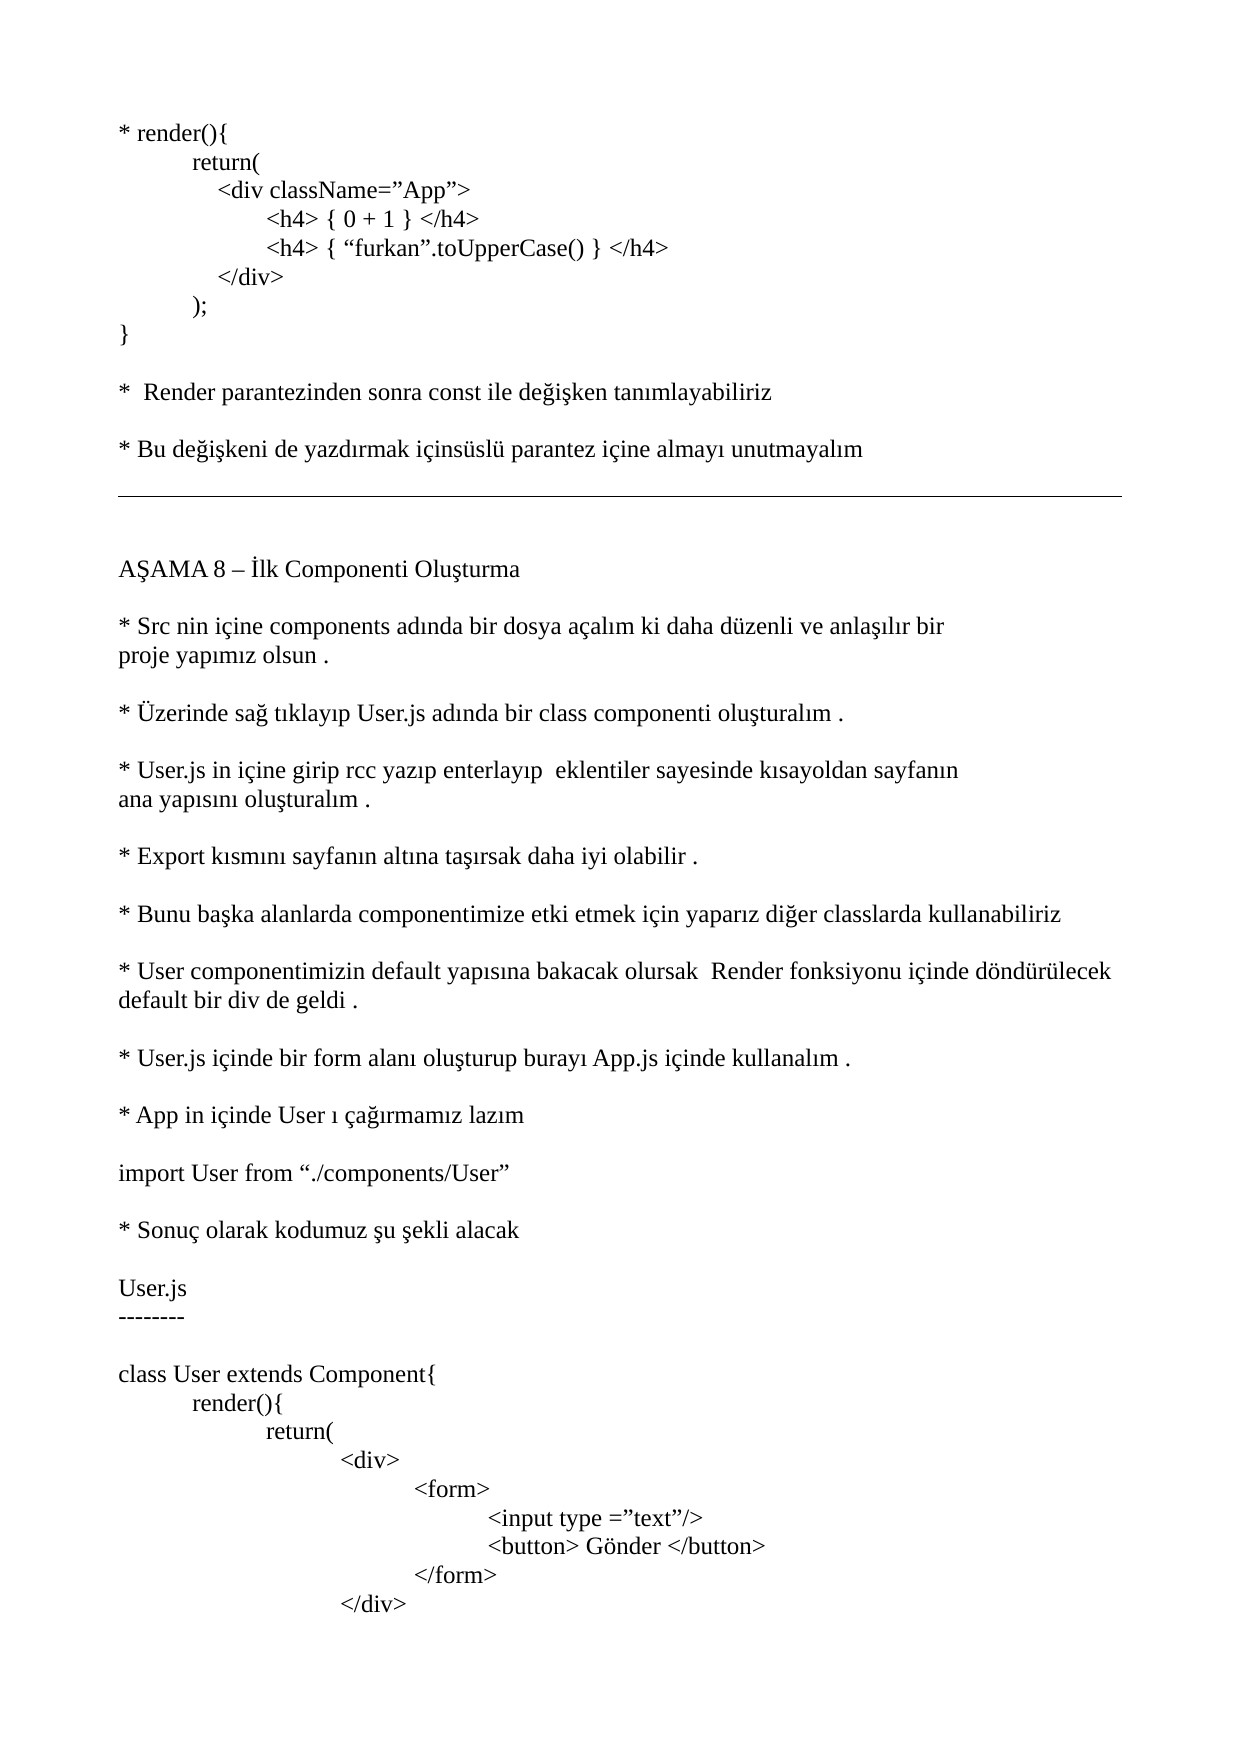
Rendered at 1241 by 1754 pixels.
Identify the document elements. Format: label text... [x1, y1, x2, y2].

text </div> [118, 262, 1122, 291]
text * Src nin içine components adında bir dosya açalım ki daha düzenli ve anlaşılır bir [118, 611, 1122, 640]
text * Bunu başka alanlarda componentimize etki etmek için yaparız diğer classlarda kullanabiliriz [118, 899, 1122, 928]
text } [118, 319, 1122, 348]
text * App in içinde User ı çağırmamız lazım [118, 1100, 1122, 1129]
text * Üzerinde sağ tıklayıp User.js adında bir class componenti oluşturalım . [118, 698, 1122, 726]
text * Bu değişkeni de yazdırmak içinsüslü parantez içine almayı unutmayalım [118, 434, 1122, 463]
text * User.js in içine girip rcc yazıp enterlayıp eklentiler sayesinde kısayoldan sayfanın [118, 755, 1122, 784]
text <input type =”text”/> [118, 1503, 1122, 1531]
text ); [118, 291, 1122, 319]
text AŞAMA 8 – İlk Componenti Oluşturma [118, 554, 1122, 583]
text ana yapısını oluşturalım . [118, 784, 1122, 813]
text * Sonuç olarak kodumuz şu şekli alacak [118, 1215, 1122, 1244]
text </form> [118, 1560, 1122, 1589]
text <h4> { “furkan”.toUpperCase() } </h4> [118, 233, 1122, 262]
text <div className=”App”> [118, 176, 1122, 204]
text render(){ [118, 1388, 1122, 1416]
text * User.js içinde bir form alanı oluşturup burayı App.js içinde kullanalım . [118, 1043, 1122, 1071]
text return( [118, 147, 1122, 176]
text class User extends Component{ [118, 1359, 1122, 1388]
text User.js [118, 1273, 1122, 1301]
text * Export kısmını sayfanın altına taşırsak daha iyi olabilir . [118, 841, 1122, 870]
text -------- [118, 1301, 1122, 1330]
text * Render parantezinden sonra const ile değişken tanımlayabiliriz [118, 377, 1122, 406]
text * render(){ [118, 118, 1122, 147]
text <form> [118, 1474, 1122, 1503]
text <button> Gönder </button> [118, 1531, 1122, 1560]
text proje yapımız olsun . [118, 640, 1122, 669]
text * User componentimizin default yapısına bakacak olursak Render fonksiyonu içinde döndürülecek default bir div de geldi . [118, 956, 1122, 1014]
text return( [118, 1416, 1122, 1445]
text <h4> { 0 + 1 } </h4> [118, 204, 1122, 233]
text <div> [118, 1445, 1122, 1474]
text import User from “./components/User” [118, 1158, 1122, 1186]
text </div> [118, 1589, 1122, 1618]
